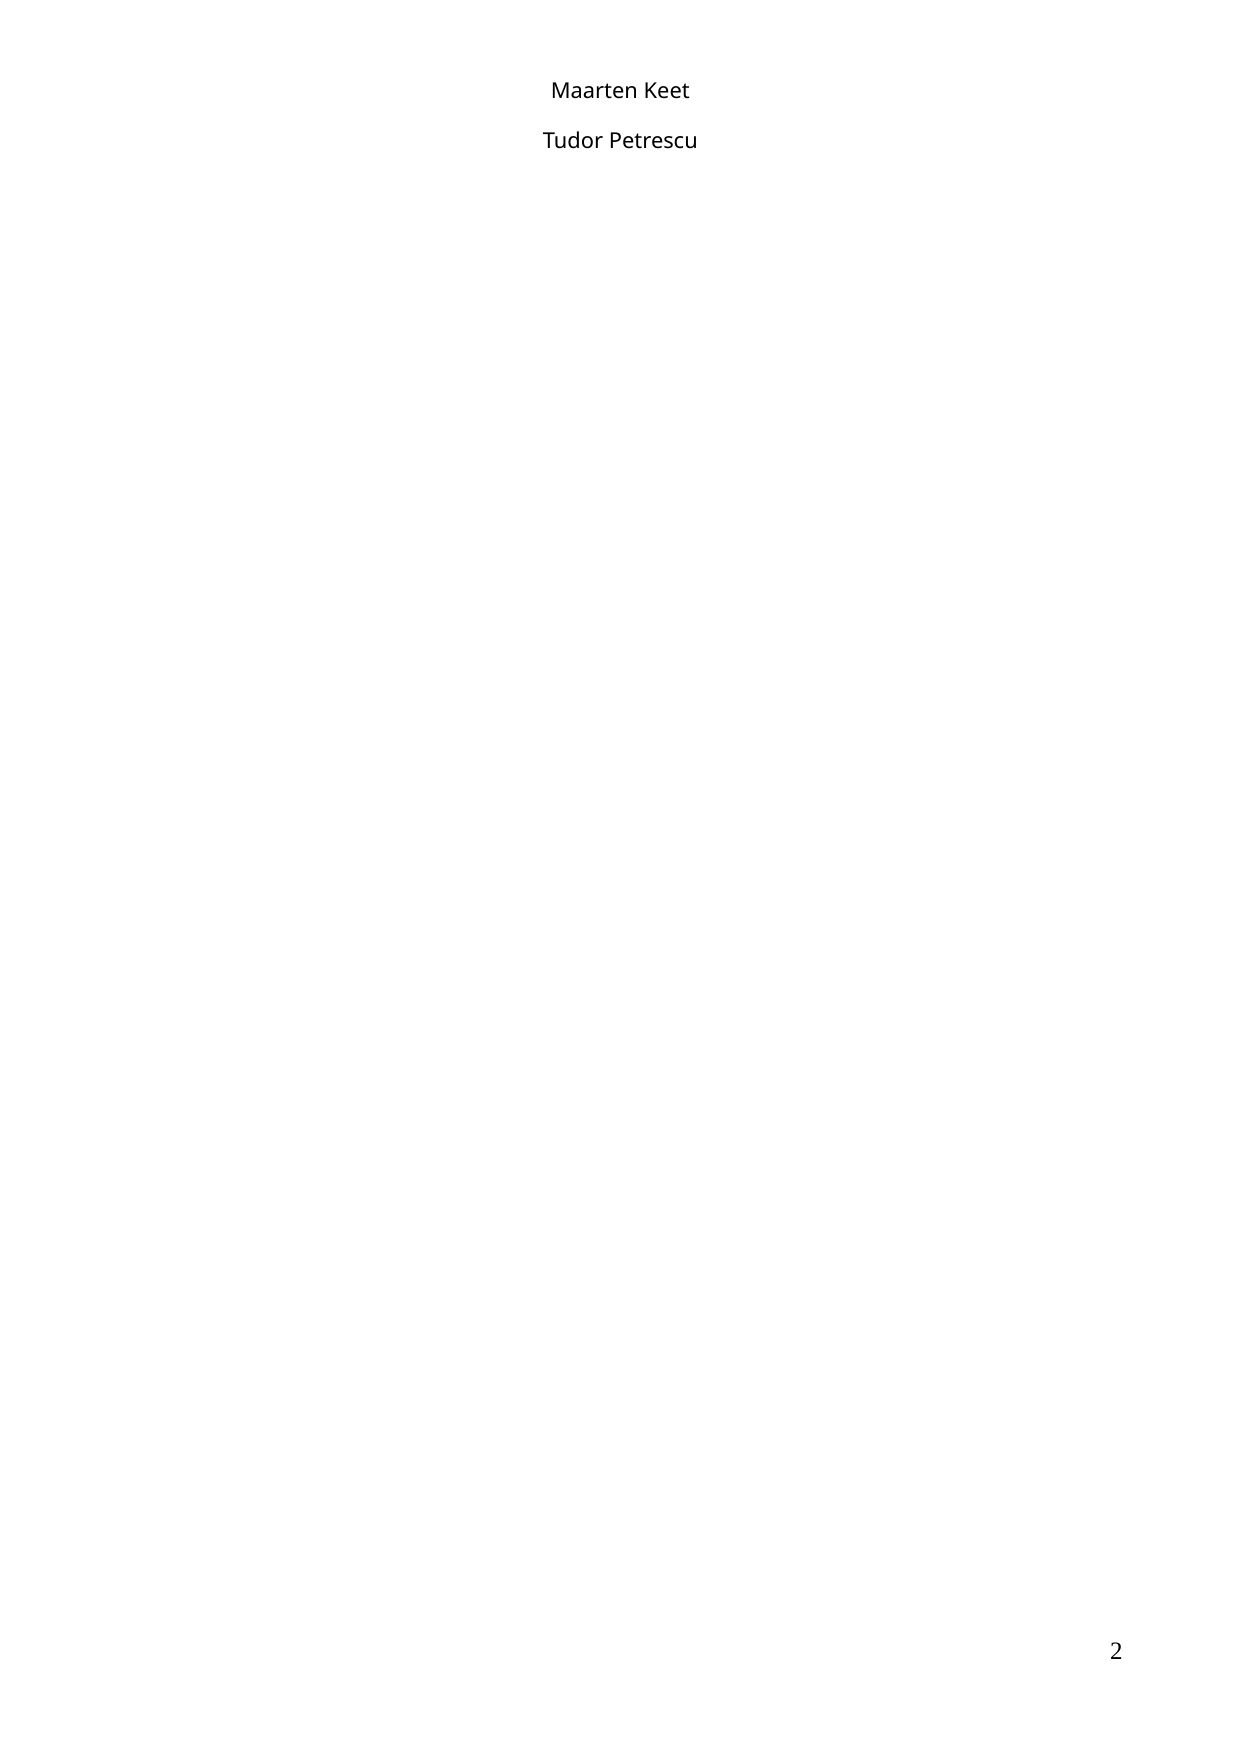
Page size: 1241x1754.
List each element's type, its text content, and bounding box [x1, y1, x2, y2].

text Maarten Keet [118, 75, 1122, 105]
text Tudor Petrescu [118, 125, 1122, 155]
